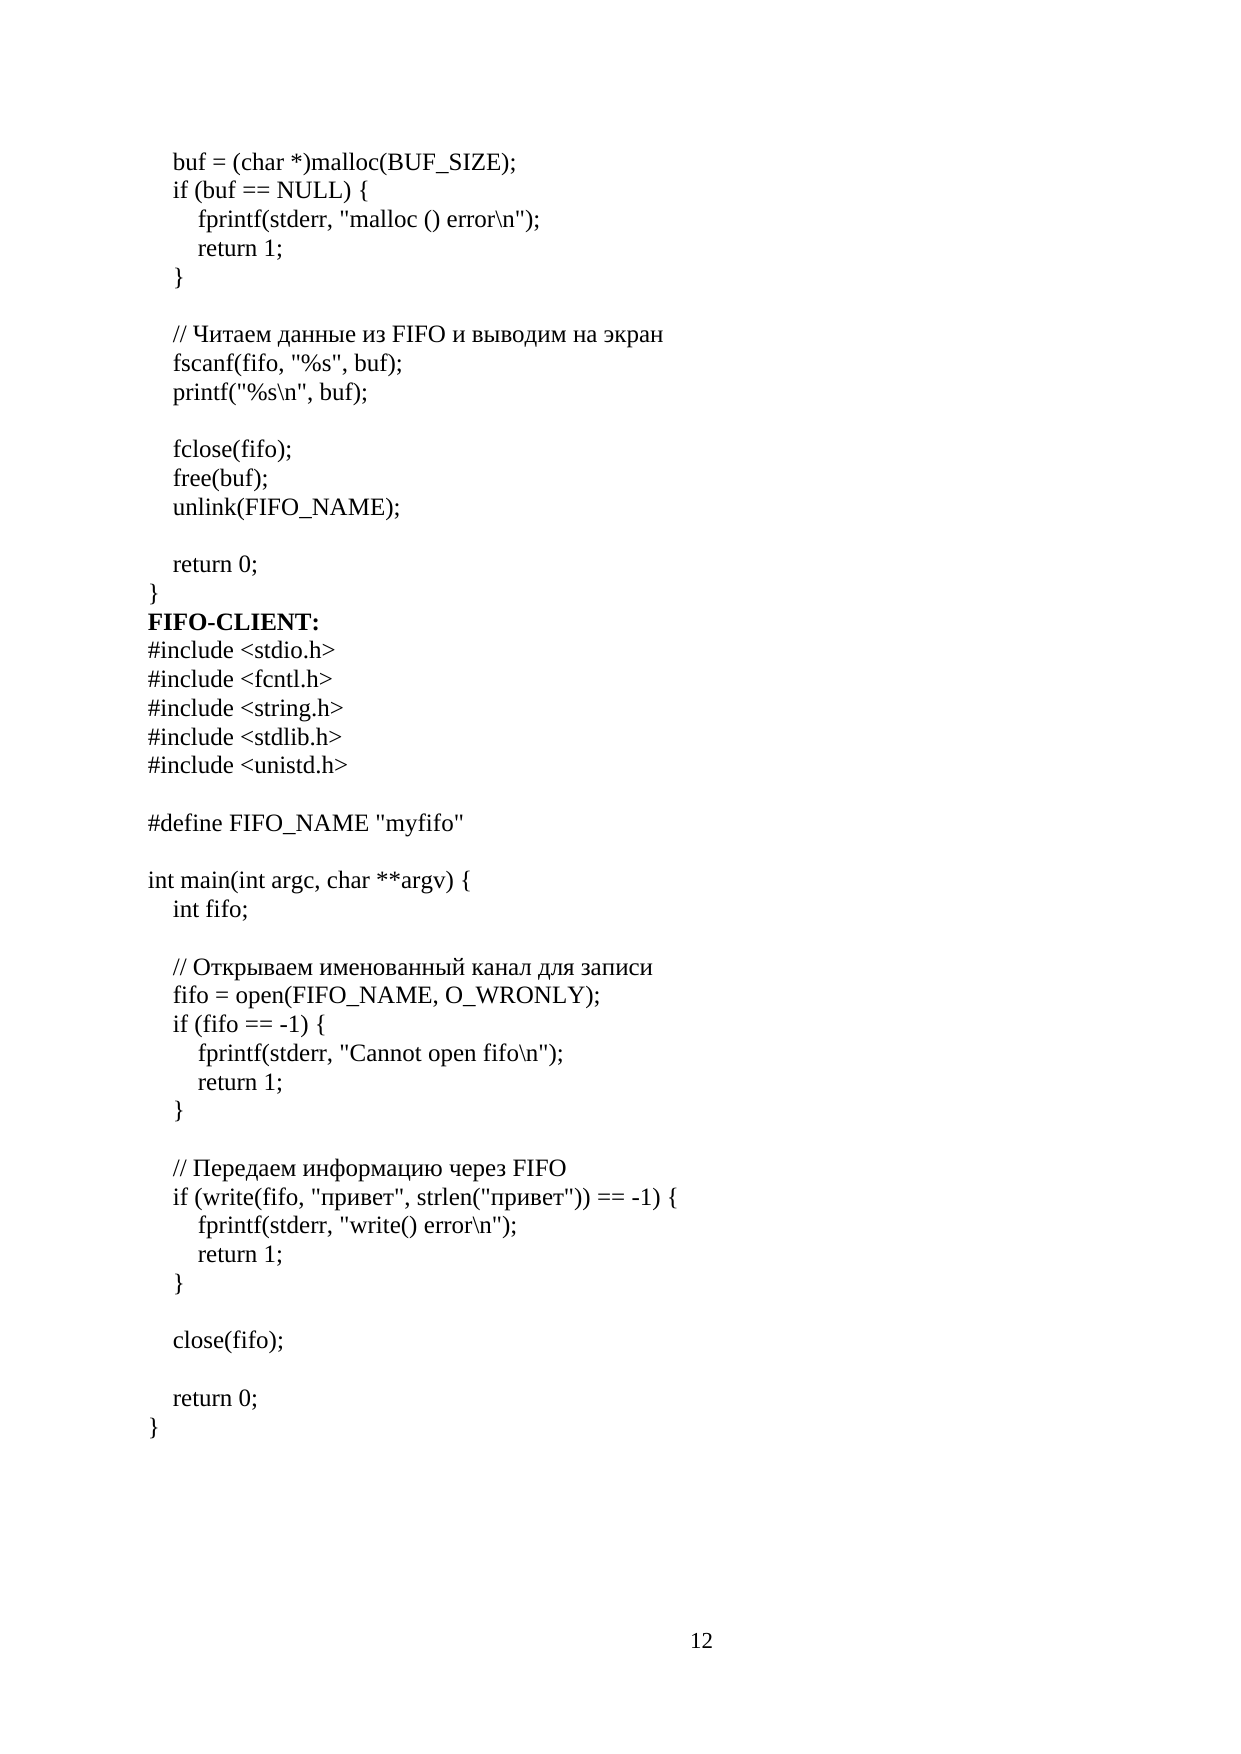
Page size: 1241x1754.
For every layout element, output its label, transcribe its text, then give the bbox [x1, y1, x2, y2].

text printf("%s\n", buf); [148, 377, 1181, 406]
text } [148, 262, 1181, 291]
text int main(int argc, char **argv) { [148, 866, 1181, 894]
text #define FIFO_NAME "myfifo" [148, 808, 1181, 837]
text // Открываем именованный канал для записи [148, 952, 1181, 981]
text #include <fcntl.h> [148, 664, 1181, 693]
text #include <string.h> [148, 693, 1181, 722]
text } [148, 1412, 1181, 1441]
text } [148, 1096, 1181, 1124]
text } [148, 578, 1181, 607]
text return 0; [148, 549, 1181, 578]
text fprintf(stderr, "Cannot open fifo\n"); [148, 1038, 1181, 1067]
text unlink(FIFO_NAME); [148, 492, 1181, 521]
text return 0; [148, 1383, 1181, 1412]
text buf = (char *)malloc(BUF_SIZE); [148, 147, 1181, 176]
text #include <stdlib.h> [148, 722, 1181, 751]
text fscanf(fifo, "%s", buf); [148, 348, 1181, 377]
text } [148, 1268, 1181, 1297]
text int fifo; [148, 894, 1181, 923]
text fprintf(stderr, "write() error\n"); [148, 1211, 1181, 1239]
text if (write(fifo, "привет", strlen("привет")) == -1) { [148, 1182, 1181, 1211]
text return 1; [148, 1239, 1181, 1268]
text free(buf); [148, 463, 1181, 492]
text return 1; [148, 233, 1181, 262]
text if (buf == NULL) { [148, 176, 1181, 204]
text if (fifo == -1) { [148, 1009, 1181, 1038]
text #include <unistd.h> [148, 751, 1181, 779]
text // Читаем данные из FIFO и выводим на экран [148, 319, 1181, 348]
text fprintf(stderr, "malloc () error\n"); [148, 204, 1181, 233]
text // Передаем информацию через FIFO [148, 1153, 1181, 1182]
text #include <stdio.h> [148, 636, 1181, 664]
text close(fifo); [148, 1326, 1181, 1354]
text FIFO-CLIENT: [148, 607, 1181, 636]
text fclose(fifo); [148, 434, 1181, 463]
text return 1; [148, 1067, 1181, 1096]
text fifo = open(FIFO_NAME, O_WRONLY); [148, 981, 1181, 1009]
